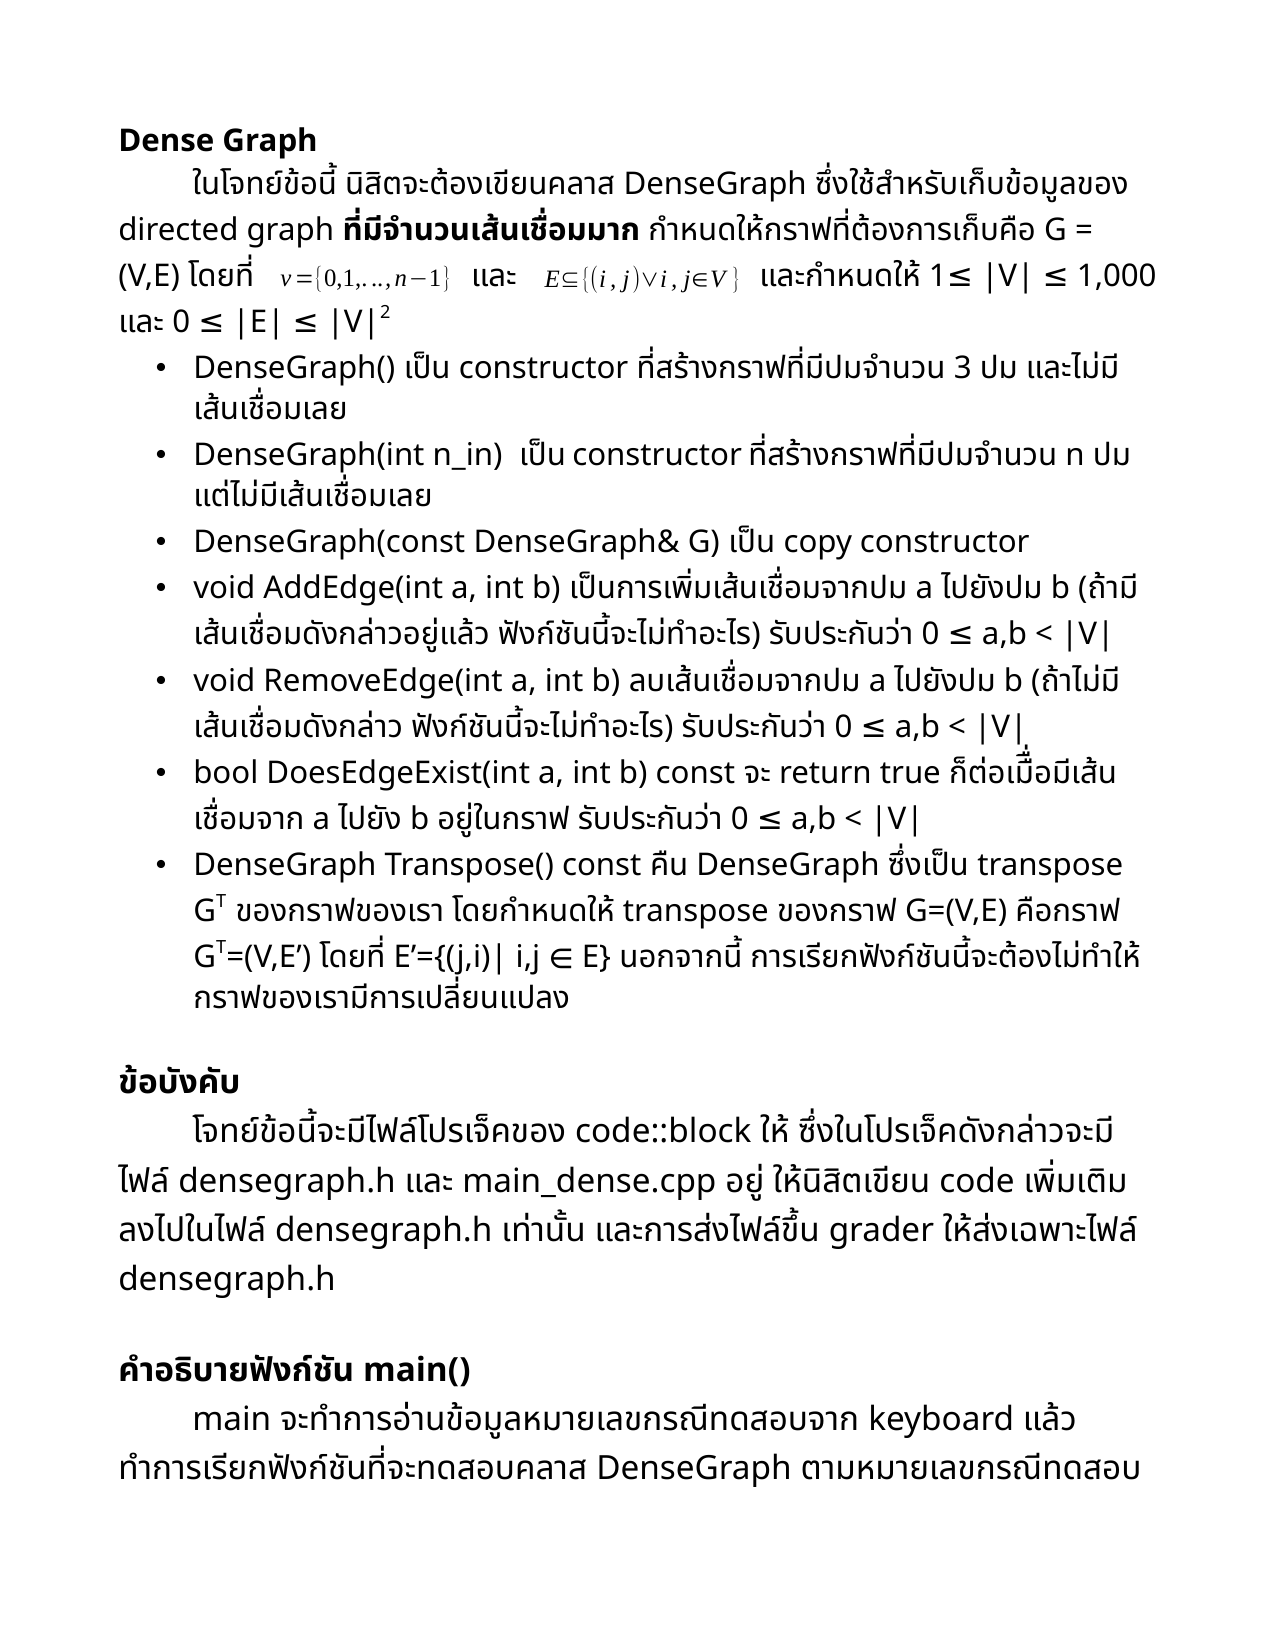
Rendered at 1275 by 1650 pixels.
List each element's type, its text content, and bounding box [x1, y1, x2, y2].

list DenseGraph() เป็น constructor ที่สร้างกราฟที่มีปมจำนวน 3 ปม และไม่มีเส้นเชื่อมเลย [156, 345, 1157, 432]
text โจทย์ข้อนี้จะมีไฟล์โปรเจ็คของ code::block ให้ ซึ่งในโปรเจ็คดังกล่าวจะมีไฟล์ densegraph.h และ main_dense.cpp อยู่ ให้นิสิตเขียน code เพิ่มเติมลงไปในไฟล์ densegraph.h เท่านั้น และการส่งไฟล์ขึ้น grader ให้ส่งเฉพาะไฟล์ densegraph.h [118, 1107, 1157, 1300]
text ในโจทย์ข้อนี้ นิสิตจะต้องเขียนคลาส DenseGraph ซึ่งใช้สำหรับเก็บข้อมูลของ directed graph ที่มีจำนวนเส้นเชื่อมมาก กำหนดให้กราฟที่ต้องการเก็บคือ G = (V,E) โดยที่ และ และกำหนดให้ 1≤ |V| ≤ 1,000 และ 0 ≤ |E| ≤ |V|2 [118, 161, 1157, 345]
list void AddEdge(int a, int b) เป็นการเพิ่มเส้นเชื่อมจากปม a ไปยังปม b (ถ้ามีเส้นเชื่อมดังกล่าวอยู่แล้ว ฟังก์ชันนี้จะไม่ทำอะไร) รับประกันว่า 0 ≤ a,b < |V| [156, 565, 1157, 657]
list bool DoesEdgeExist(int a, int b) const จะ return true ก็ต่อเมืื่อมีเส้นเชื่อมจาก a ไปยัง b อยู่ในกราฟ รับประกันว่า 0 ≤ a,b < |V| [156, 750, 1157, 842]
text ข้อบังคับ [118, 1064, 1157, 1107]
text คำอธิบายฟังก์ชัน main() [118, 1346, 1157, 1395]
text Dense Graph [118, 118, 1157, 161]
list DenseGraph(const DenseGraph& G) เป็น copy constructor [156, 519, 1157, 565]
list DenseGraph(int n_in) เป็นconstructorที่สร้างกราฟที่มีปมจำนวน n ปม แต่ไม่มีเส้นเชื่อมเลย [156, 432, 1157, 519]
list void RemoveEdge(int a, int b) ลบเส้นเชื่อมจากปม a ไปยังปม b (ถ้าไม่มีเส้นเชื่อมดังกล่าว ฟังก์ชันนี้จะไม่ทำอะไร) รับประกันว่า 0 ≤ a,b < |V| [156, 657, 1157, 750]
text main จะทำการอ่านข้อมูลหมายเลขกรณีทดสอบจาก keyboard แล้วทำการเรียกฟังก์ชันที่จะทดสอบคลาส DenseGraph ตามหมายเลขกรณีทดสอบ [118, 1395, 1157, 1493]
list DenseGraph Transpose() const คืน DenseGraph ซึ่งเป็น transpose GT ของกราฟของเรา โดยกำหนดให้ transpose ของกราฟ G=(V,E) คือกราฟ GT=(V,E’) โดยที่ E’={(j,i)| i,j ∈ E}­ นอกจากนี้ การเรียกฟังก์ชันนี้จะต้องไม่ทำให้กราฟของเรามีการเปลี่ยนแปลง [156, 842, 1157, 1021]
